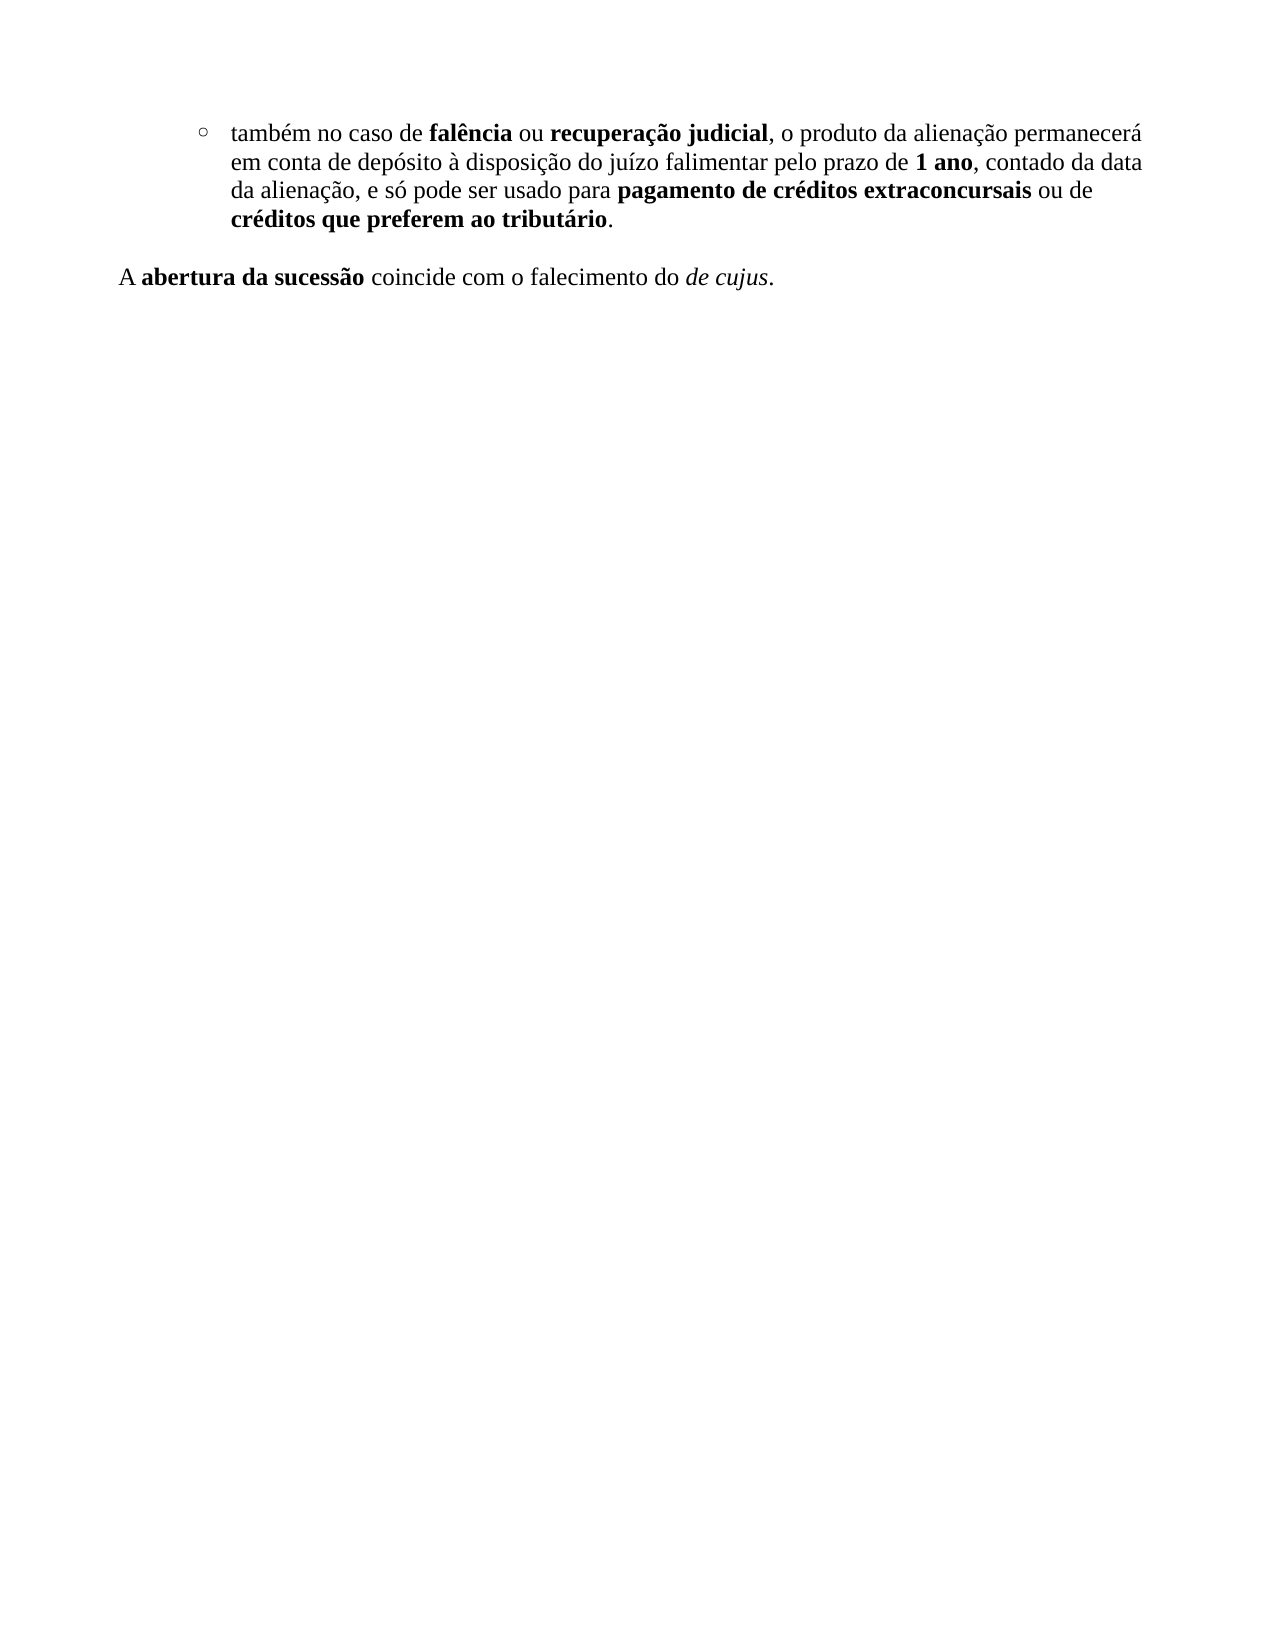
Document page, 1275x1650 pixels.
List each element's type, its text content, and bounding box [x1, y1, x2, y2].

text A abertura da sucessão coincide com o falecimento do de cujus. [118, 262, 1157, 291]
list também no caso de falência ou recuperação judicial, o produto da alienação permanecerá em conta de depósito à disposição do juízo falimentar pelo prazo de 1 ano, contado da data da alienação, e só pode ser usado para pagamento de créditos extraconcursais ou de créditos que preferem ao tributário. [193, 118, 1157, 233]
